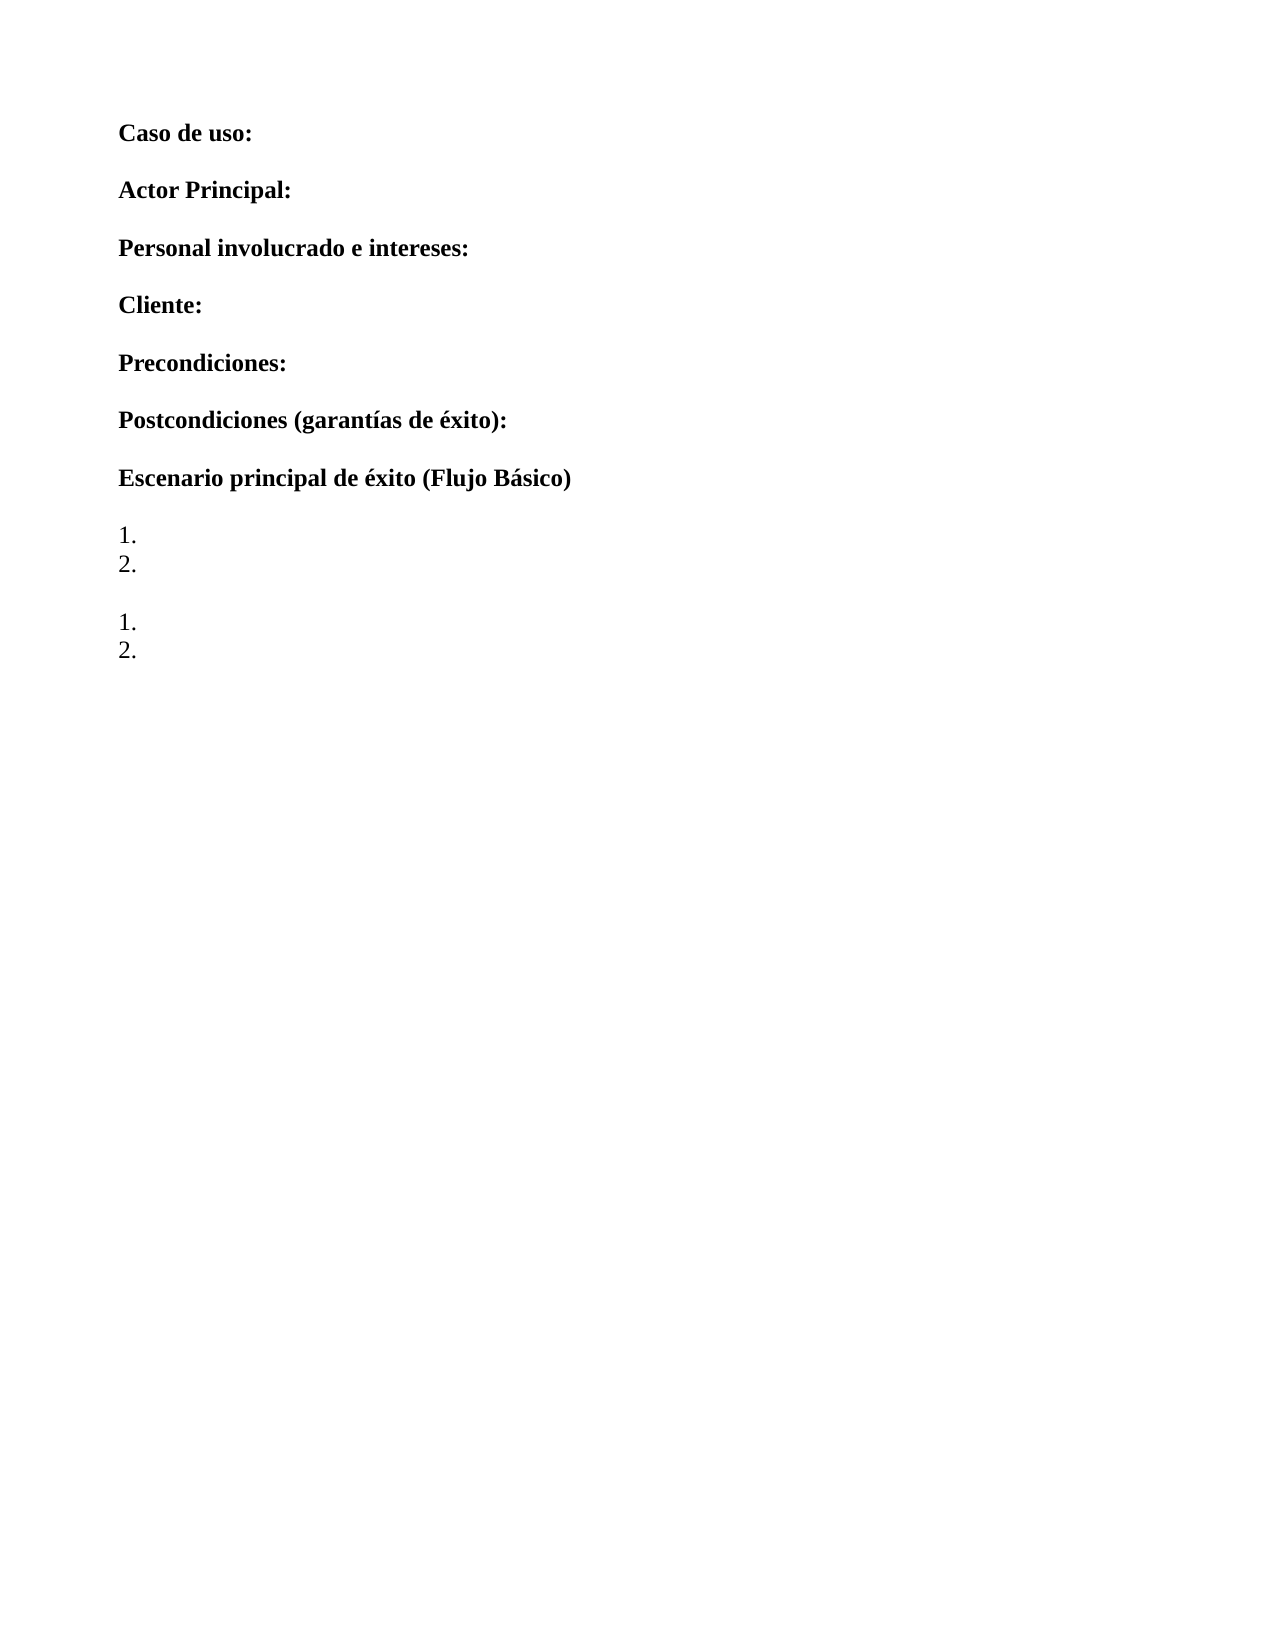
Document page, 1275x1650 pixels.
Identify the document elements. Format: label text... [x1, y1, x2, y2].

text 2. [118, 636, 1157, 664]
text Actor Principal: [118, 176, 1157, 204]
text Escenario principal de éxito (Flujo Básico) [118, 463, 1157, 492]
text 1. [118, 607, 1157, 636]
text 1. [118, 521, 1157, 549]
text 2. [118, 549, 1157, 578]
text Personal involucrado e intereses: [118, 233, 1157, 262]
text Cliente: [118, 291, 1157, 319]
text Postcondiciones (garantías de éxito): [118, 406, 1157, 434]
text Caso de uso: [118, 118, 1157, 147]
text Precondiciones: [118, 348, 1157, 377]
